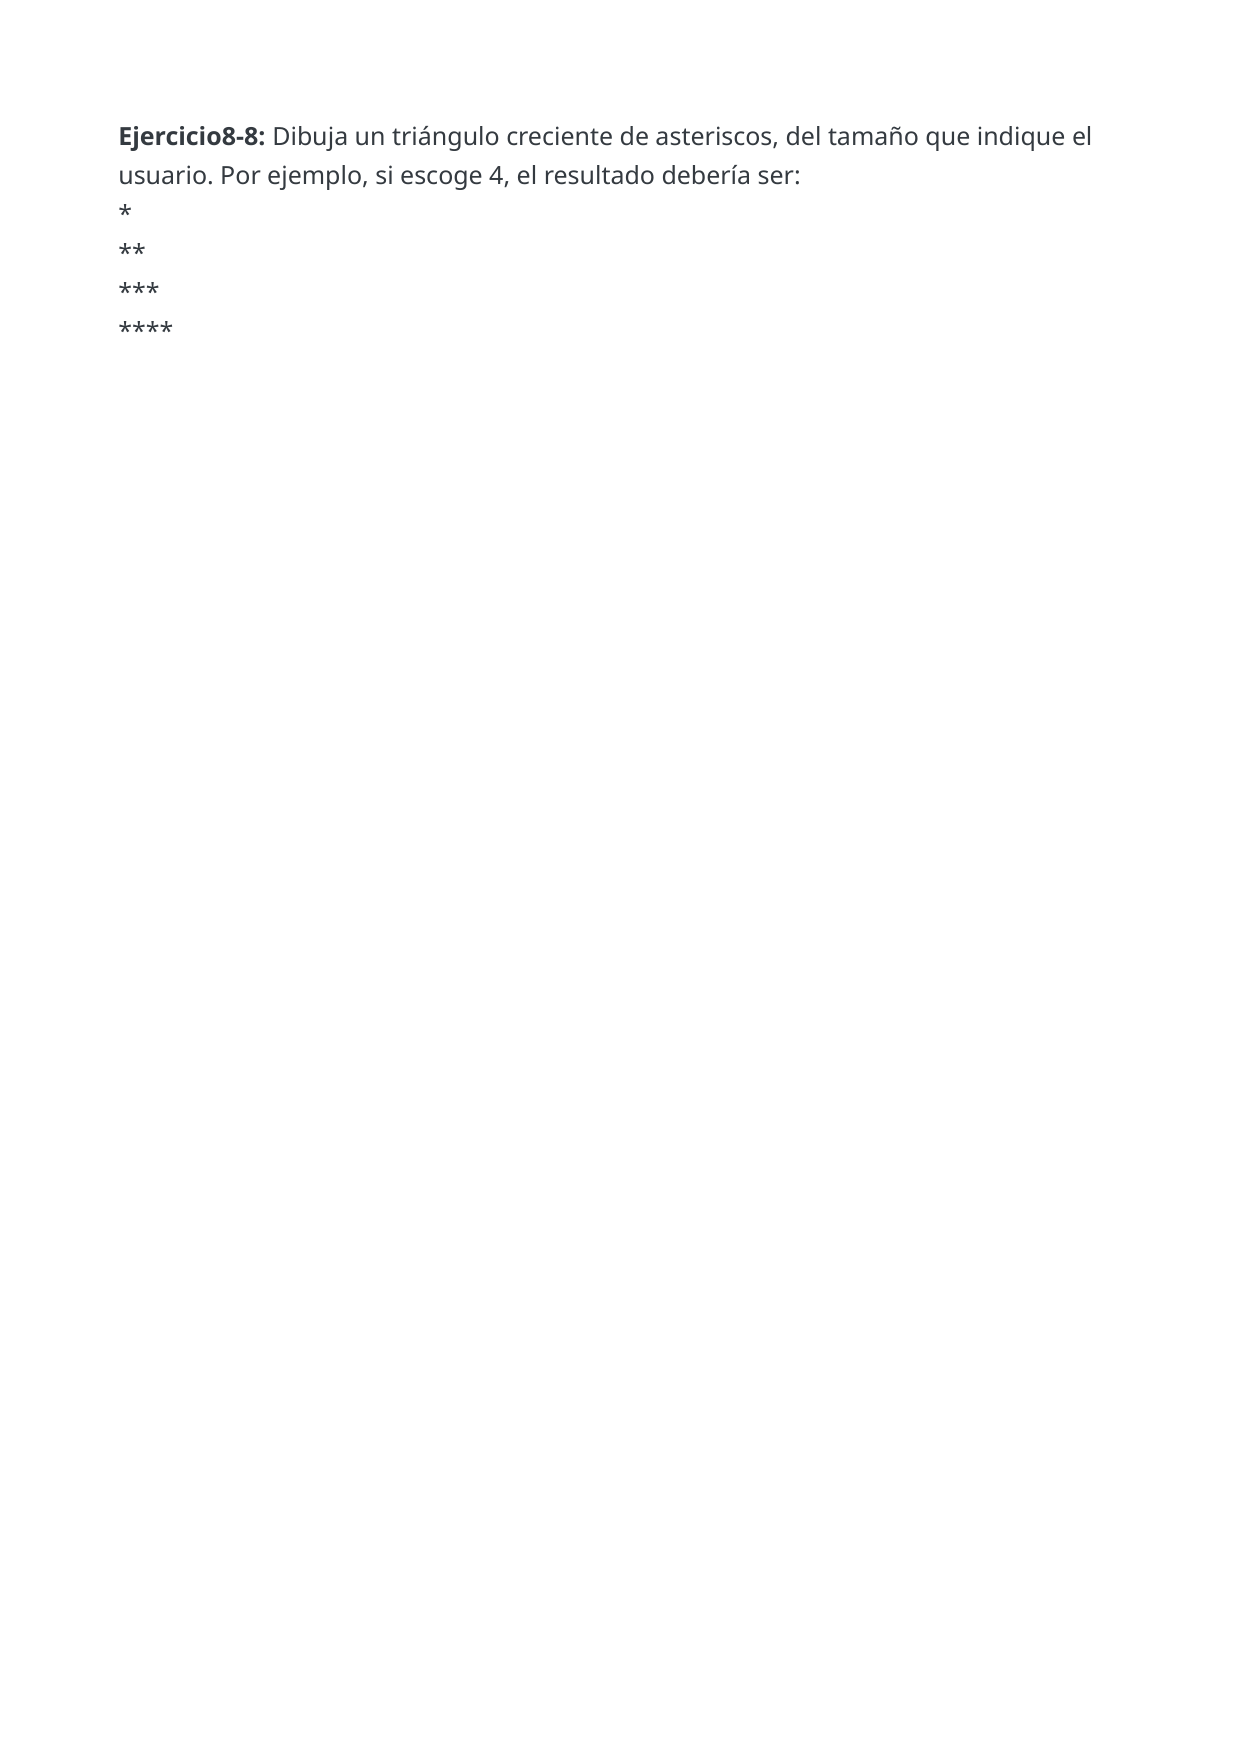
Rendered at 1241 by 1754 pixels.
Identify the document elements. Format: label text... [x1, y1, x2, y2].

text Ejercicio8-8: Dibuja un triángulo creciente de asteriscos, del tamaño que indique el usuario. Por ejemplo, si escoge 4, el resultado debería ser: * ** *** **** [118, 118, 1122, 348]
